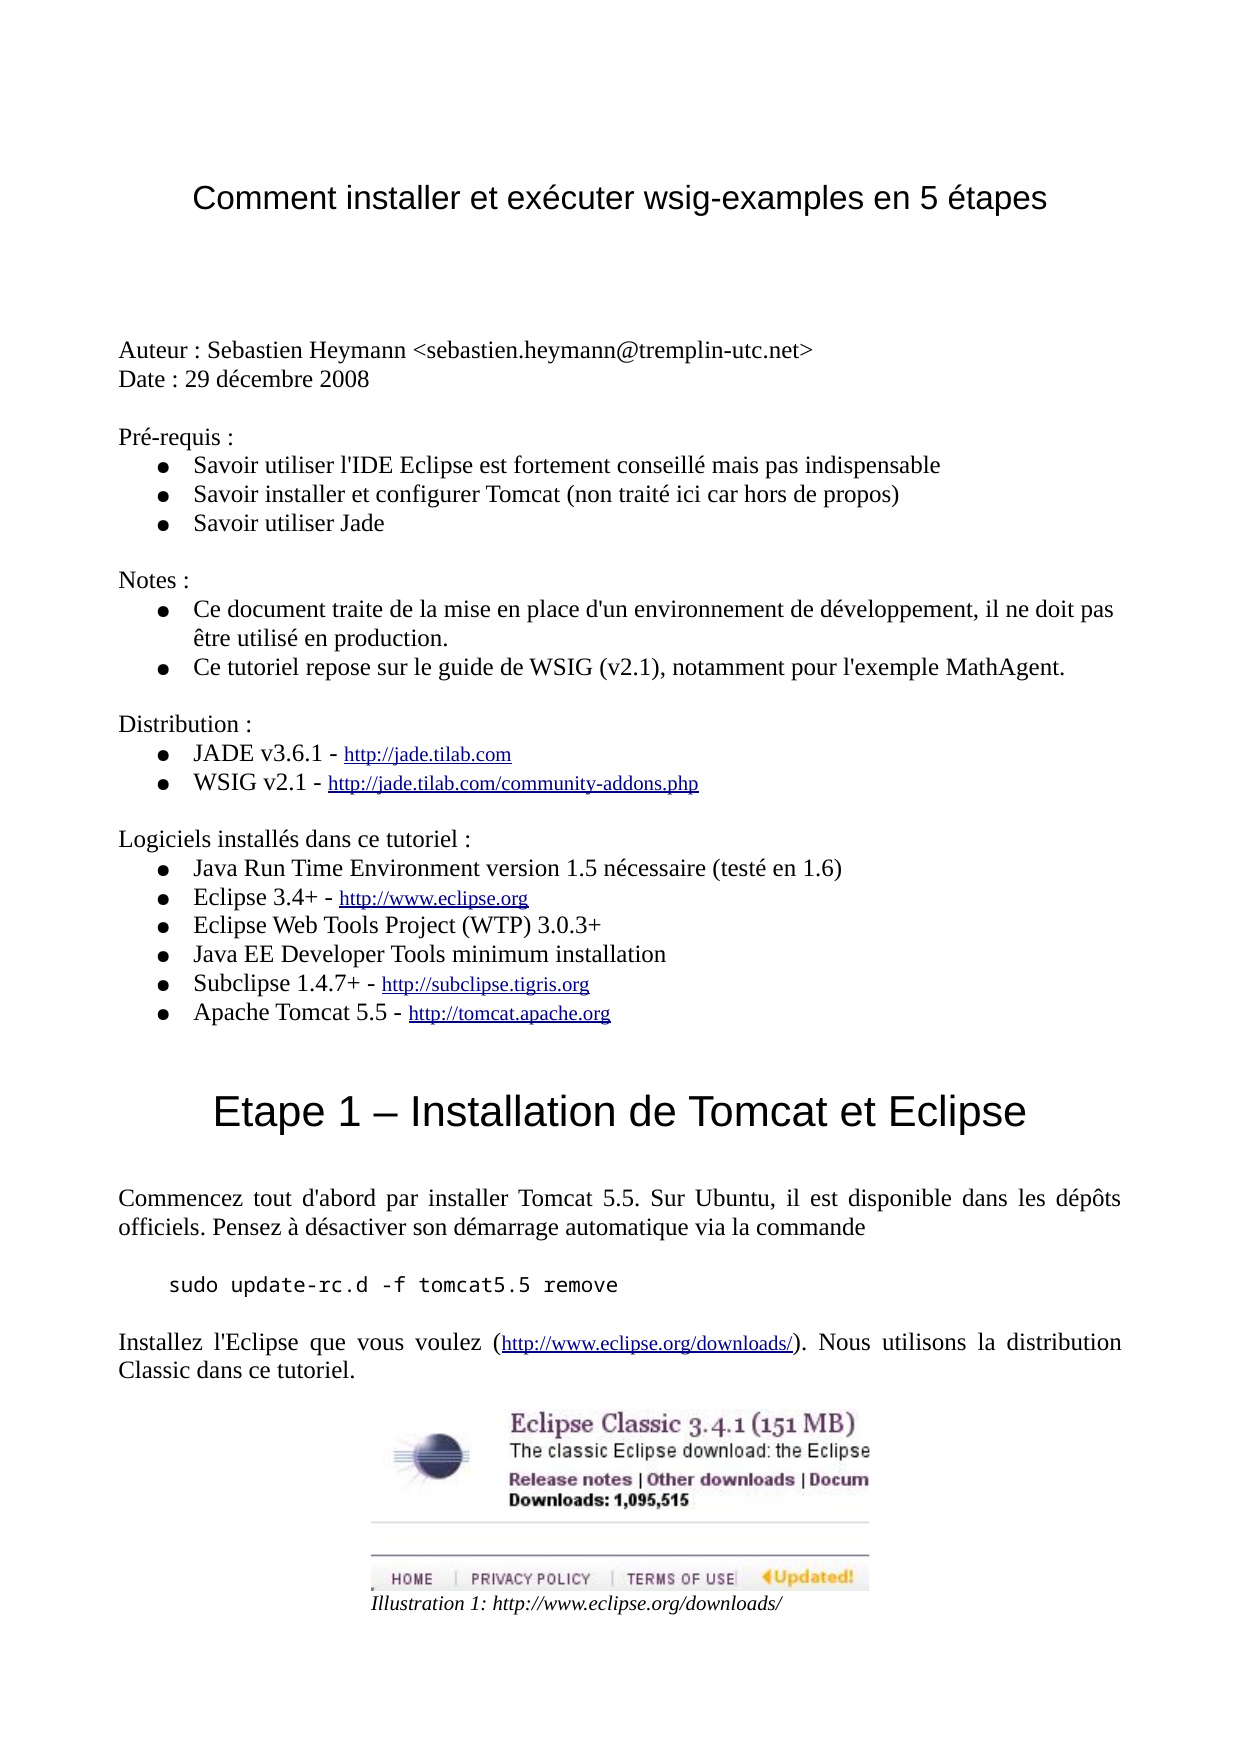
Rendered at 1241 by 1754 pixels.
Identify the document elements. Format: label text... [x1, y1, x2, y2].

list JADE v3.6.1 - http://jade.tilab.com [156, 738, 1122, 767]
list Eclipse 3.4+ - http://www.eclipse.org [156, 882, 1122, 911]
text Logiciels installés dans ce tutoriel : [118, 824, 1122, 853]
list Savoir utiliser l'IDE Eclipse est fortement conseillé mais pas indispensable [156, 451, 1122, 479]
text Notes : [118, 566, 1122, 594]
list Ce tutoriel repose sur le guide de WSIG (v2.1), notamment pour l'exemple MathAgent. [156, 652, 1122, 681]
text Commencez tout d'abord par installer Tomcat 5.5. Sur Ubuntu, il est disponible dans les dépôts officiels. Pensez à désactiver son démarrage automatique via la commande [118, 1183, 1122, 1241]
text Illustration 1: http://www.eclipse.org/downloads/ [371, 1591, 869, 1615]
list Savoir installer et configurer Tomcat (non traité ici car hors de propos) [156, 479, 1122, 508]
text sudo update-rc.d -f tomcat5.5 remove [118, 1270, 1122, 1298]
list Subclipse 1.4.7+ - http://subclipse.tigris.org [156, 968, 1122, 997]
text Pré-requis : [118, 422, 1122, 451]
subtitle Etape 1 – Installation de Tomcat et Eclipse [118, 1086, 1122, 1136]
text Auteur : Sebastien Heymann <sebastien.heymann@tremplin-utc.net> [118, 336, 1122, 364]
text Date : 29 décembre 2008 [118, 364, 1122, 393]
picture [371, 1409, 870, 1591]
list Apache Tomcat 5.5 - http://tomcat.apache.org [156, 997, 1122, 1026]
list Java Run Time Environment version 1.5 nécessaire (testé en 1.6) [156, 853, 1122, 882]
text Installez l'Eclipse que vous voulez (http://www.eclipse.org/downloads/). Nous utilisons la distribution Classic dans ce tutoriel. [118, 1327, 1122, 1384]
list Savoir utiliser Jade [156, 508, 1122, 537]
list Ce document traite de la mise en place d'un environnement de développement, il ne doit pas être utilisé en production. [156, 594, 1122, 652]
text Distribution : [118, 709, 1122, 738]
list Eclipse Web Tools Project (WTP) 3.0.3+ [156, 911, 1122, 939]
list WSIG v2.1 - http://jade.tilab.com/community-addons.php [156, 767, 1122, 796]
subtitle Comment installer et exécuter wsig-examples en 5 étapes [118, 178, 1122, 217]
list Java EE Developer Tools minimum installation [156, 939, 1122, 968]
